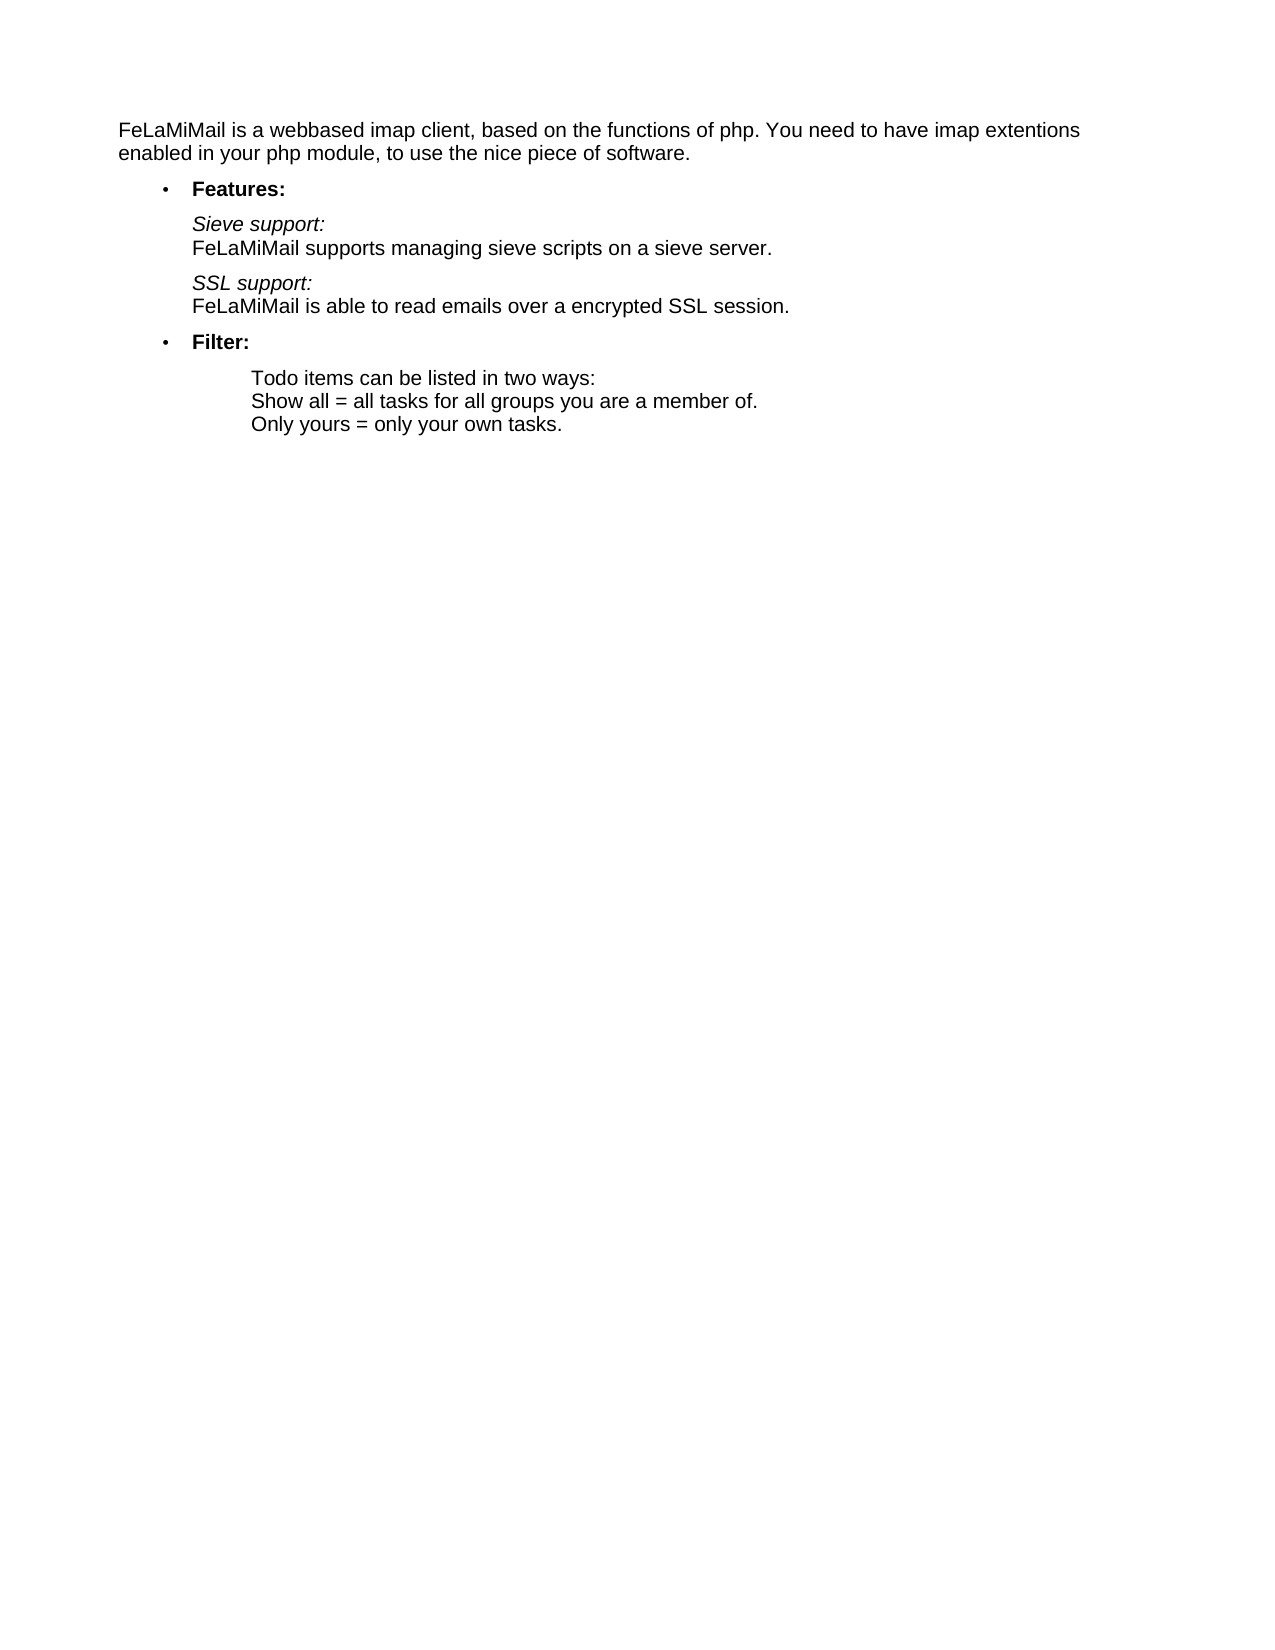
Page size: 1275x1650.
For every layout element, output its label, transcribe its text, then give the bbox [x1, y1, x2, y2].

list Features: [162, 177, 1157, 200]
list Show all = all tasks for all groups you are a member of. [221, 390, 1157, 413]
list Only yours = only your own tasks. [221, 413, 1157, 436]
list SSL support: FeLaMiMail is able to read emails over a encrypted SSL session. [162, 272, 1157, 318]
list Sieve support: FeLaMiMail supports managing sieve scripts on a sieve server. [162, 213, 1157, 259]
text FeLaMiMail is a webbased imap client, based on the functions of php. You need to have imap extentions enabled in your php module, to use the nice piece of software. [118, 118, 1157, 164]
list Todo items can be listed in two ways: [221, 366, 1157, 390]
list Filter: [162, 331, 1157, 354]
